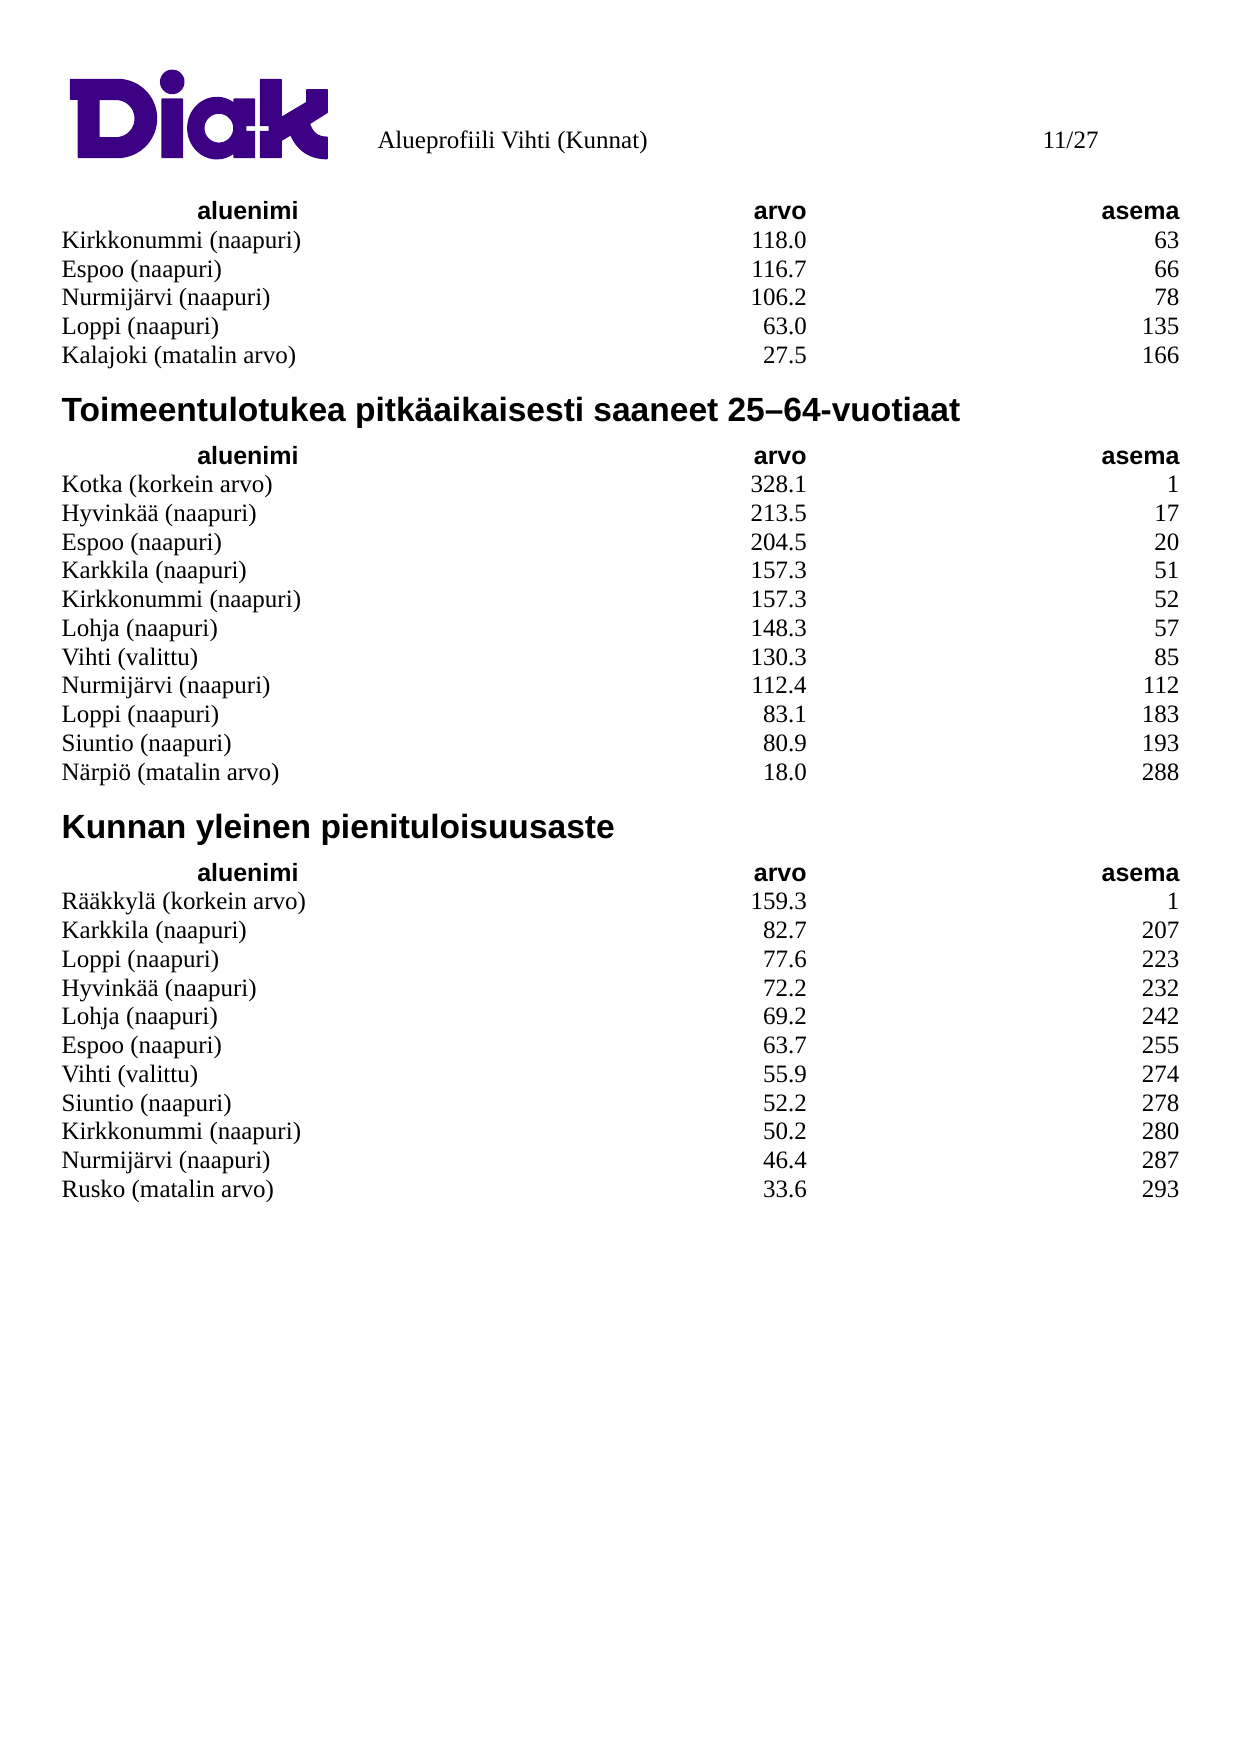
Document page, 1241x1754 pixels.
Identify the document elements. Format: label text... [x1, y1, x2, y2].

table_cell 46.4 [434, 1145, 806, 1174]
table_cell 83.1 [434, 699, 806, 728]
table_cell 17 [806, 498, 1179, 527]
table_cell 51 [806, 556, 1179, 584]
table_cell Nurmijärvi (naapuri) [61, 1145, 434, 1174]
table_cell 112.4 [434, 671, 806, 699]
table_cell 77.6 [434, 944, 806, 973]
table_cell 242 [806, 1001, 1179, 1030]
table_cell 255 [806, 1030, 1179, 1059]
table_cell 1 [806, 469, 1179, 498]
table_header aluenimi [61, 196, 434, 225]
table_header asema [806, 441, 1179, 469]
table_cell 1 [806, 886, 1179, 915]
table_cell 148.3 [434, 613, 806, 642]
table_header asema [806, 196, 1179, 225]
table_cell Hyvinkää (naapuri) [61, 498, 434, 527]
table_cell 66 [806, 254, 1179, 282]
table_cell 183 [806, 699, 1179, 728]
table_cell 55.9 [434, 1059, 806, 1088]
table_cell 328.1 [434, 469, 806, 498]
table_cell 232 [806, 973, 1179, 1001]
table_cell Vihti (valittu) [61, 1059, 434, 1088]
table_cell 20 [806, 527, 1179, 556]
table_cell Nurmijärvi (naapuri) [61, 671, 434, 699]
table_cell 33.6 [434, 1174, 806, 1203]
table_cell Kalajoki (matalin arvo) [61, 340, 434, 369]
table_cell Kotka (korkein arvo) [61, 469, 434, 498]
table_cell Vihti (valittu) [61, 642, 434, 671]
table_cell Espoo (naapuri) [61, 527, 434, 556]
subtitle Kunnan yleinen pienituloisuusaste [61, 806, 1179, 845]
table_cell Rääkkylä (korkein arvo) [61, 886, 434, 915]
table_cell 85 [806, 642, 1179, 671]
table_cell 130.3 [434, 642, 806, 671]
table_cell 112 [806, 671, 1179, 699]
table_cell 166 [806, 340, 1179, 369]
table_cell Espoo (naapuri) [61, 1030, 434, 1059]
table_cell 116.7 [434, 254, 806, 282]
table_cell Rusko (matalin arvo) [61, 1174, 434, 1203]
table_cell 118.0 [434, 225, 806, 254]
table_cell Loppi (naapuri) [61, 311, 434, 340]
table_cell 27.5 [434, 340, 806, 369]
table_cell Siuntio (naapuri) [61, 1088, 434, 1116]
table_cell Kirkkonummi (naapuri) [61, 225, 434, 254]
table_cell 287 [806, 1145, 1179, 1174]
table_cell 157.3 [434, 584, 806, 613]
table_cell 278 [806, 1088, 1179, 1116]
table_cell 280 [806, 1116, 1179, 1145]
table_cell 50.2 [434, 1116, 806, 1145]
table_cell 82.7 [434, 915, 806, 944]
table_cell 274 [806, 1059, 1179, 1088]
table_cell 157.3 [434, 556, 806, 584]
table_cell Karkkila (naapuri) [61, 556, 434, 584]
table_cell 207 [806, 915, 1179, 944]
table_cell 106.2 [434, 283, 806, 311]
table_cell 72.2 [434, 973, 806, 1001]
table_cell Nurmijärvi (naapuri) [61, 283, 434, 311]
table_cell 193 [806, 728, 1179, 757]
table_cell 159.3 [434, 886, 806, 915]
table_header aluenimi [61, 858, 434, 886]
table_cell 52 [806, 584, 1179, 613]
table_cell Siuntio (naapuri) [61, 728, 434, 757]
table_cell 288 [806, 757, 1179, 786]
table_cell 80.9 [434, 728, 806, 757]
table_cell 293 [806, 1174, 1179, 1203]
table_cell 223 [806, 944, 1179, 973]
table_header arvo [434, 196, 806, 225]
table_header arvo [434, 858, 806, 886]
table_cell Karkkila (naapuri) [61, 915, 434, 944]
table_cell Lohja (naapuri) [61, 1001, 434, 1030]
table_cell Kirkkonummi (naapuri) [61, 584, 434, 613]
table_cell Hyvinkää (naapuri) [61, 973, 434, 1001]
table_cell 69.2 [434, 1001, 806, 1030]
table_cell 204.5 [434, 527, 806, 556]
subtitle Toimeentulotukea pitkäaikaisesti saaneet 25–64-vuotiaat [61, 389, 1179, 428]
table_cell Närpiö (matalin arvo) [61, 757, 434, 786]
table_header asema [806, 858, 1179, 886]
table_cell Lohja (naapuri) [61, 613, 434, 642]
table_cell 18.0 [434, 757, 806, 786]
table_cell 63.0 [434, 311, 806, 340]
table_cell 57 [806, 613, 1179, 642]
table_cell Espoo (naapuri) [61, 254, 434, 282]
table_cell Kirkkonummi (naapuri) [61, 1116, 434, 1145]
table_cell 135 [806, 311, 1179, 340]
table_header aluenimi [61, 441, 434, 469]
table_header arvo [434, 441, 806, 469]
table_cell Loppi (naapuri) [61, 944, 434, 973]
table_cell 63 [806, 225, 1179, 254]
table_cell Loppi (naapuri) [61, 699, 434, 728]
table_cell 78 [806, 283, 1179, 311]
table_cell 213.5 [434, 498, 806, 527]
table_cell 63.7 [434, 1030, 806, 1059]
table_cell 52.2 [434, 1088, 806, 1116]
